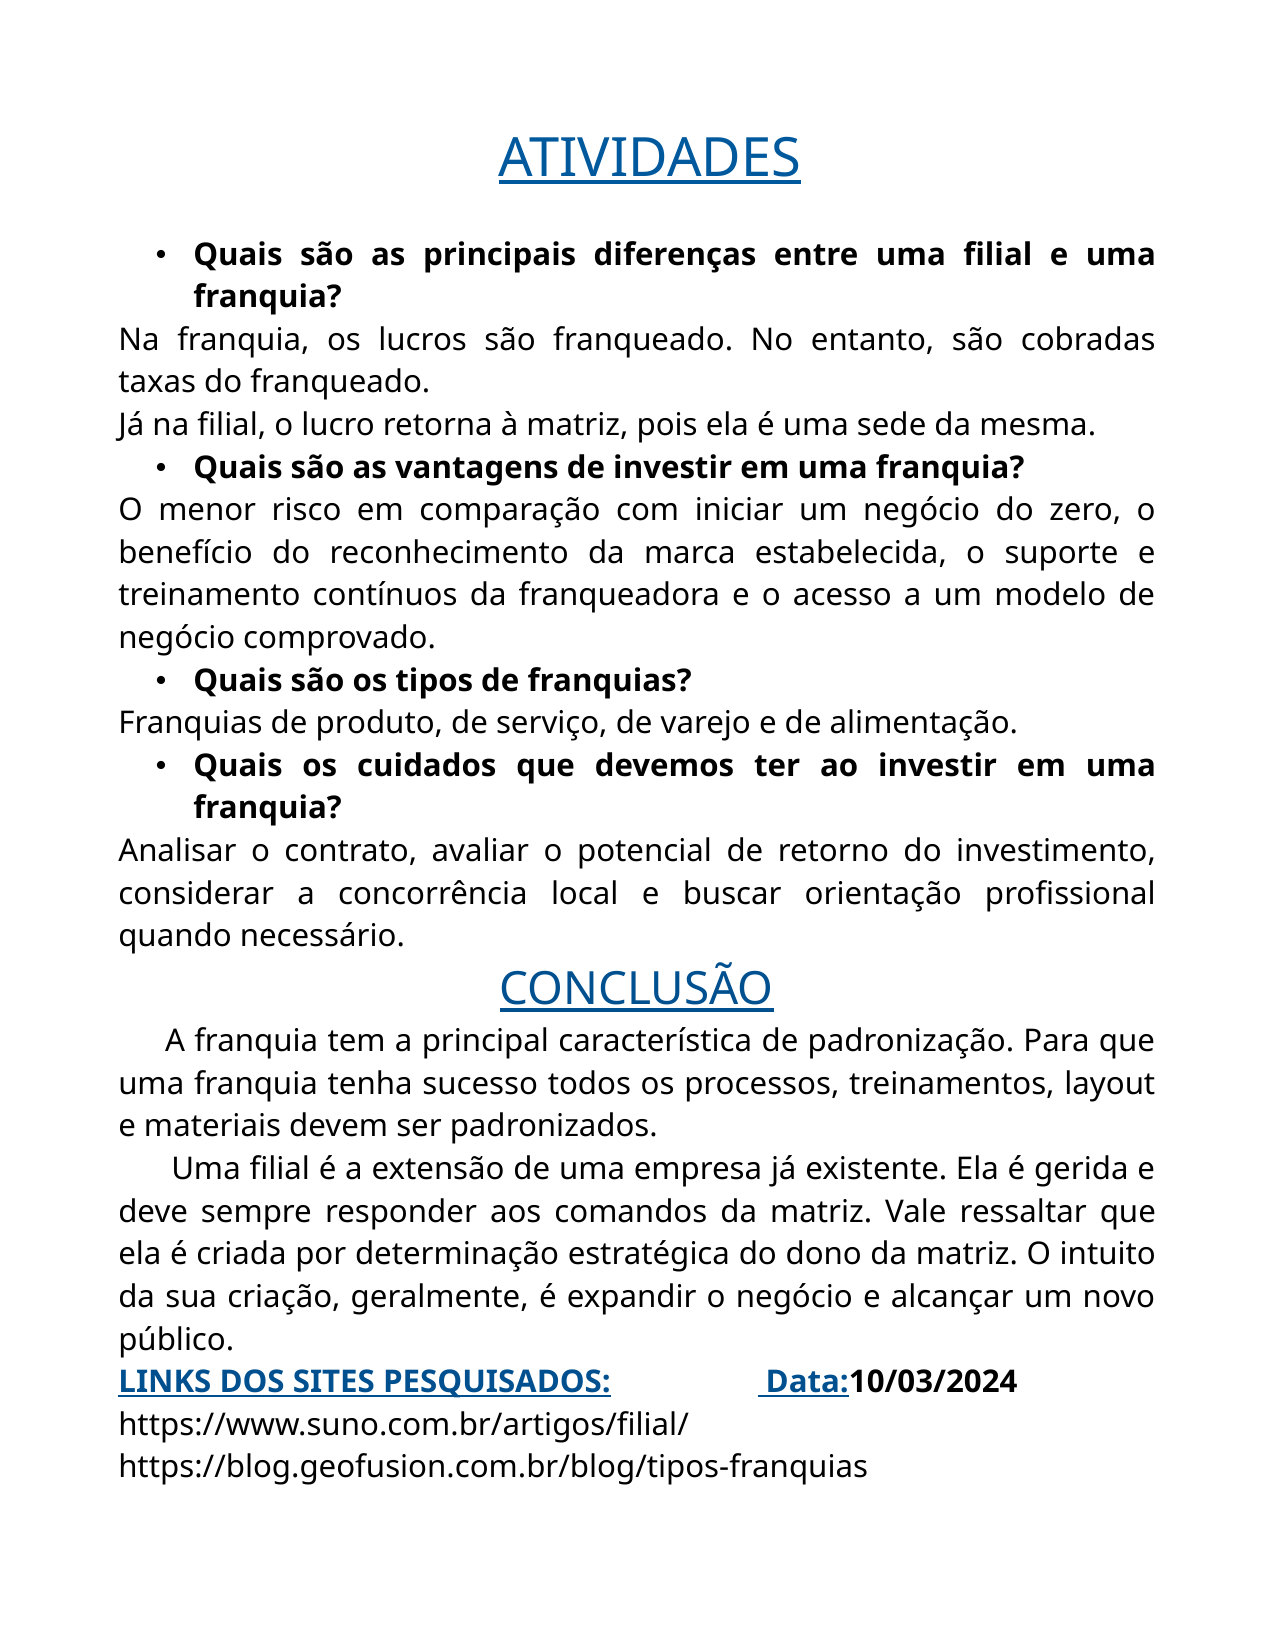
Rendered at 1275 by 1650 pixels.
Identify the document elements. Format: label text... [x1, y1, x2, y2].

list Quais são as vantagens de investir em uma franquia? [156, 444, 1157, 487]
list Quais são os tipos de franquias? [156, 658, 1157, 700]
list Quais os cuidados que devemos ter ao investir em uma franquia? [156, 743, 1157, 828]
text https://blog.geofusion.com.br/blog/tipos-franquias [118, 1444, 1157, 1487]
text LINKS DOS SITES PESQUISADOS: Data:10/03/2024 [118, 1359, 1157, 1402]
text Analisar o contrato, avaliar o potencial de retorno do investimento, considerar a concorrência local e buscar orientação profissional quando necessário. [118, 828, 1157, 956]
text Franquias de produto, de serviço, de varejo e de alimentação. [118, 700, 1157, 743]
text Na franquia, os lucros são franqueado. No entanto, são cobradas taxas do franqueado. [118, 317, 1157, 402]
text A franquia tem a principal característica de padronização. Para que uma franquia tenha sucesso todos os processos, treinamentos, layout e materiais devem ser padronizados. [118, 1018, 1157, 1146]
list Quais são as principais diferenças entre uma filial e uma franquia? [156, 232, 1157, 317]
text https://www.suno.com.br/artigos/filial/ [118, 1402, 1157, 1444]
text Uma filial é a extensão de uma empresa já existente. Ela é gerida e deve sempre responder aos comandos da matriz. Vale ressaltar que ela é criada por determinação estratégica do dono da matriz. O intuito da sua criação, geralmente, é expandir o negócio e alcançar um novo público. [118, 1146, 1157, 1359]
text Já na filial, o lucro retorna à matriz, pois ela é uma sede da mesma. [118, 402, 1157, 444]
text O menor risco em comparação com iniciar um negócio do zero, o benefício do reconhecimento da marca estabelecida, o suporte e treinamento contínuos da franqueadora e o acesso a um modelo de negócio comprovado. [118, 487, 1157, 658]
text CONCLUSÃO [118, 956, 1157, 1018]
text ATIVIDADES [118, 118, 1157, 192]
